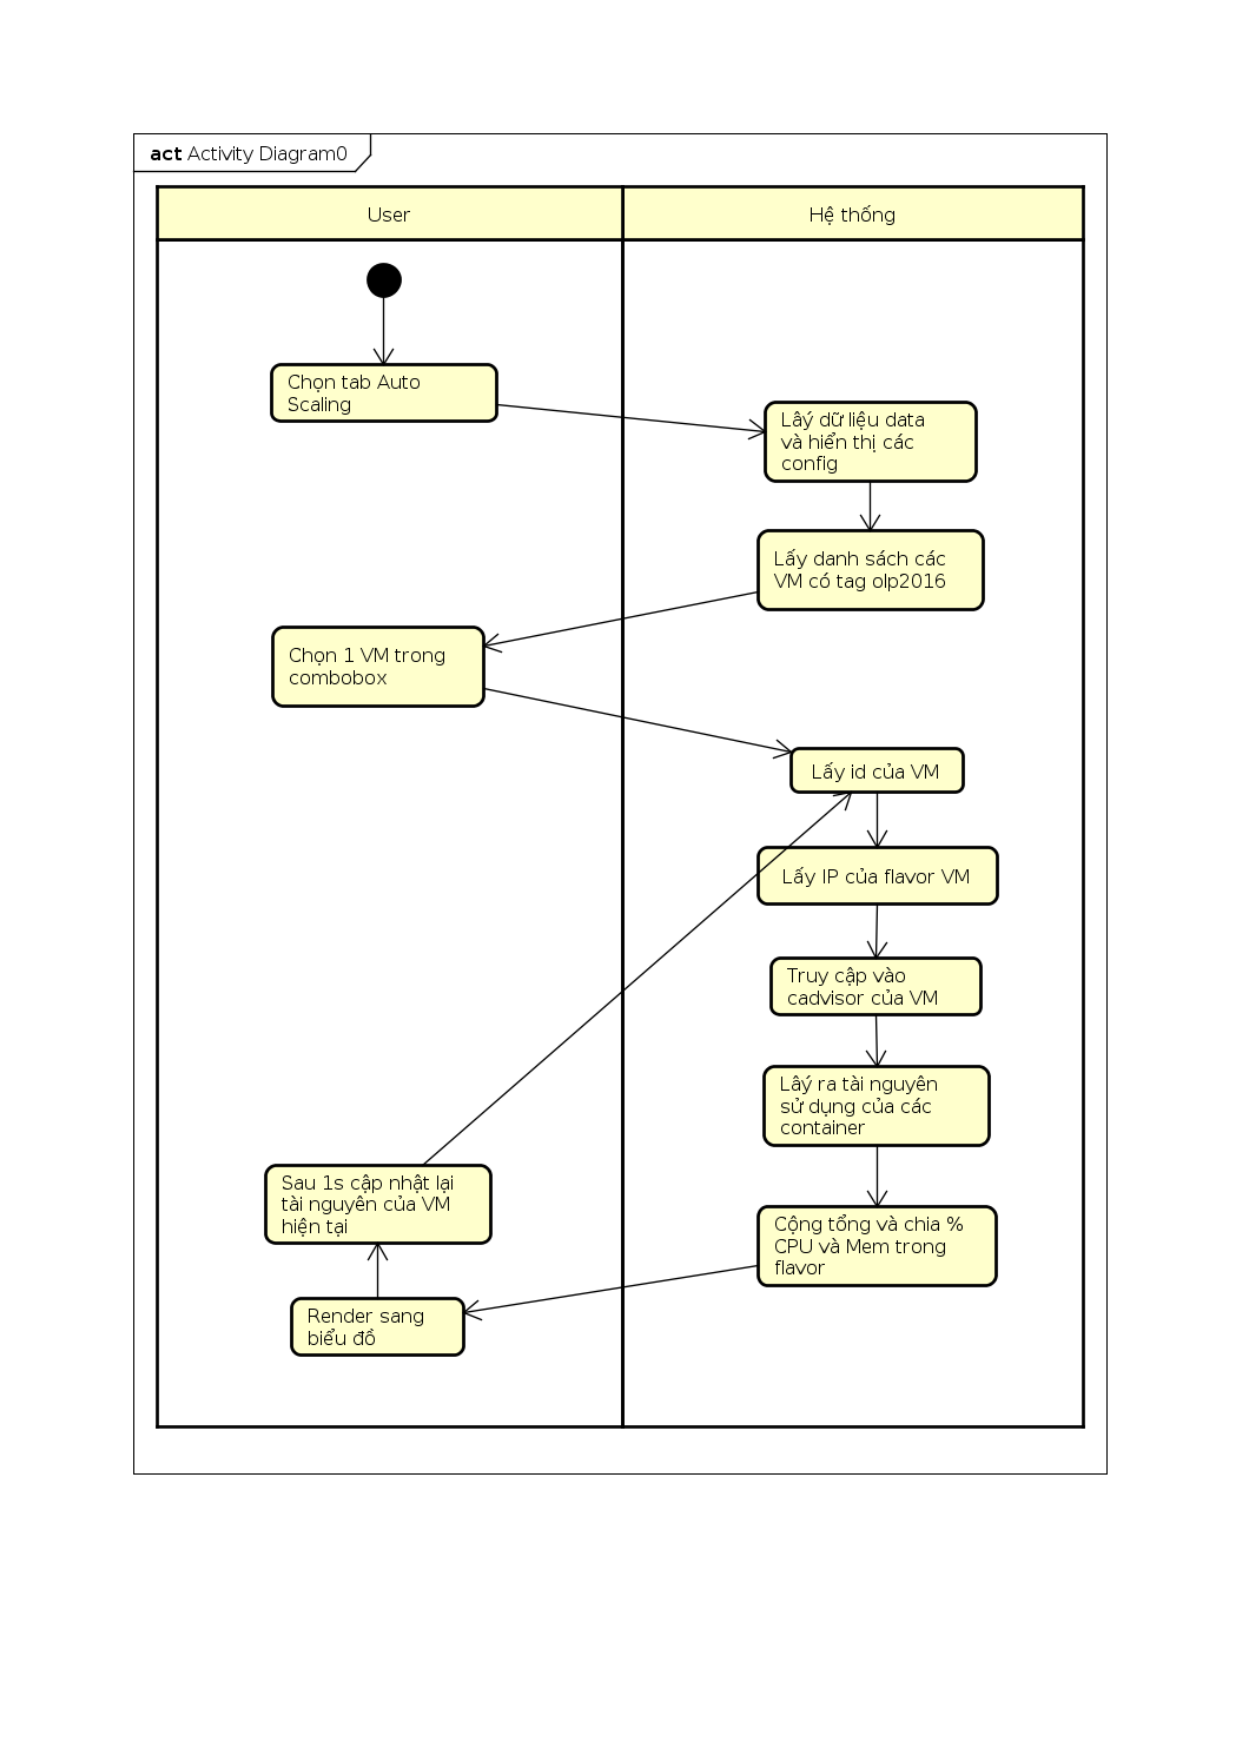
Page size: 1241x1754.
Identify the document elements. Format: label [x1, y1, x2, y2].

picture [118, 118, 1123, 1490]
